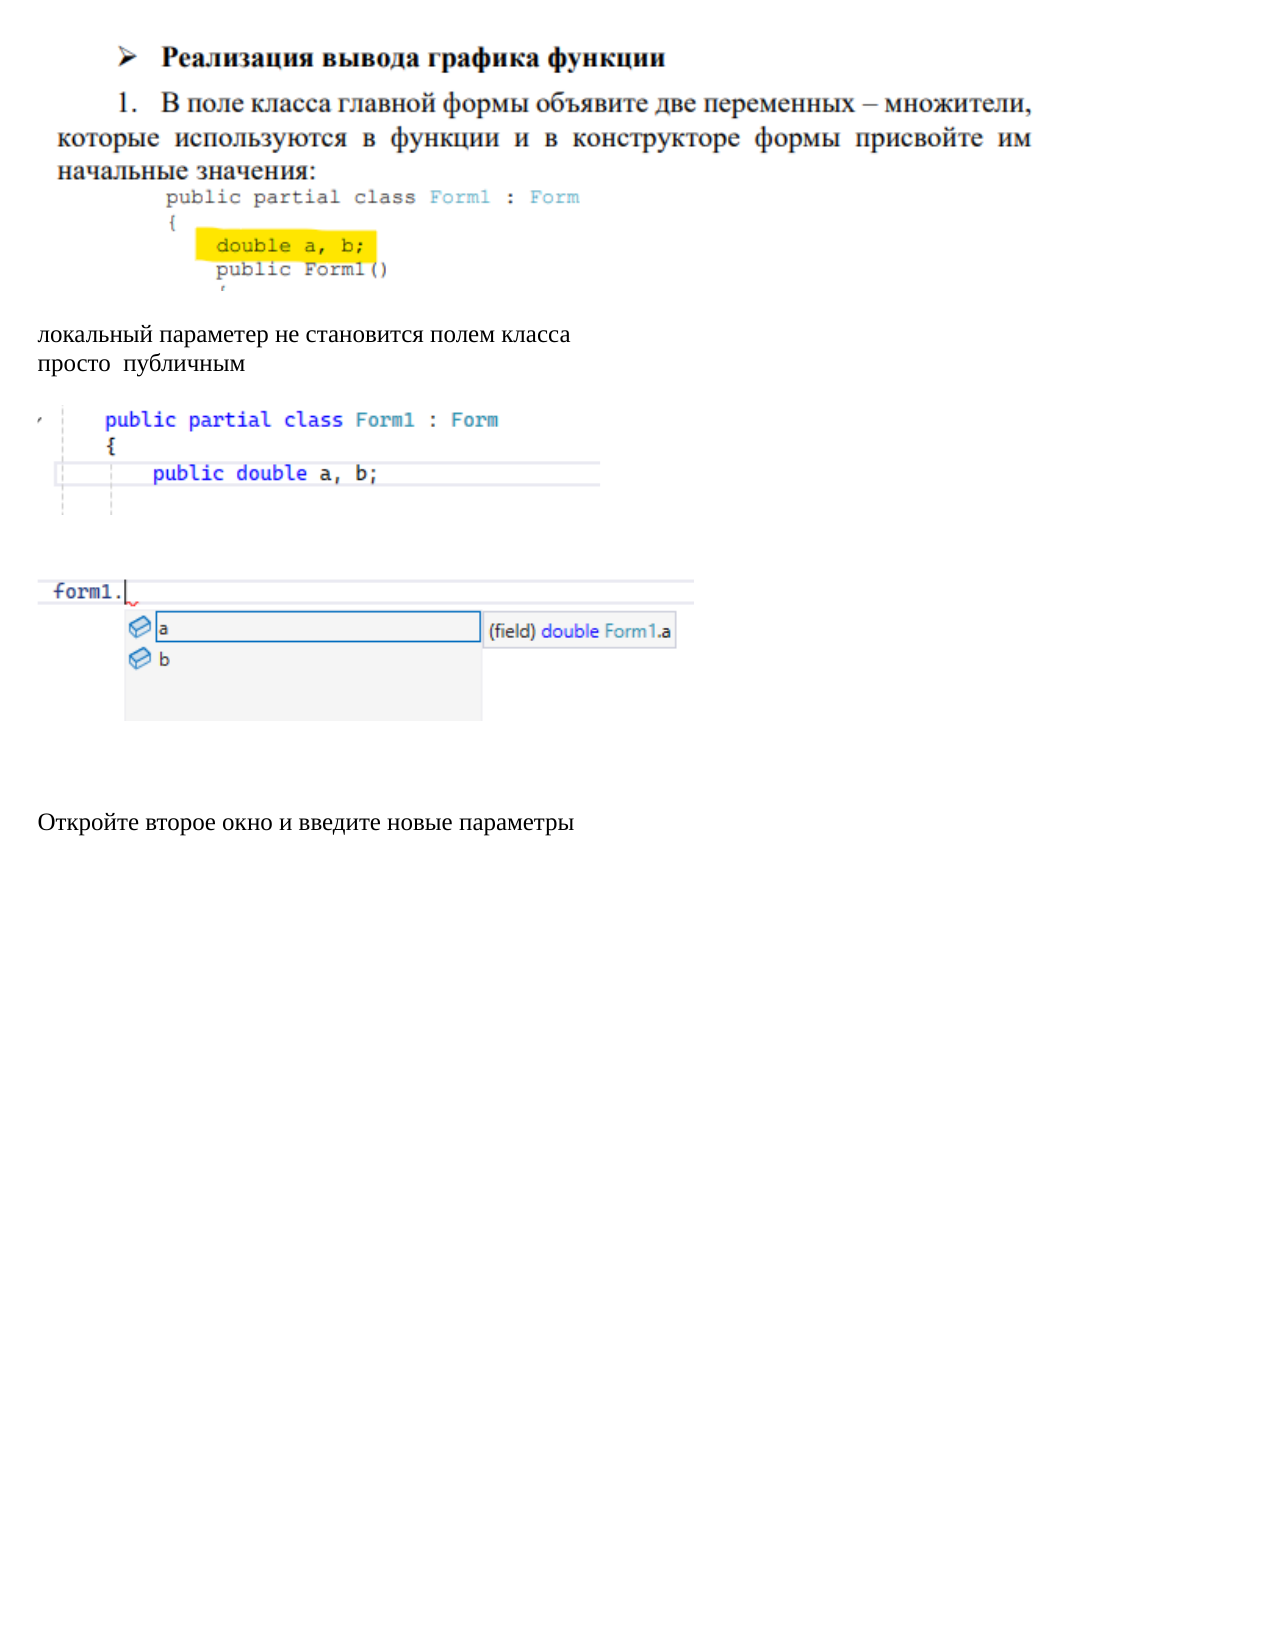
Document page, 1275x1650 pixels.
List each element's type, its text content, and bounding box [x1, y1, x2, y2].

picture [37, 572, 694, 721]
text просто публичным [37, 348, 1237, 377]
text локальный параметер не становится полем класса [37, 319, 1237, 348]
picture [37, 405, 600, 515]
picture [37, 37, 1065, 291]
text Откройте второе окно и введите новые параметры [37, 807, 1237, 836]
